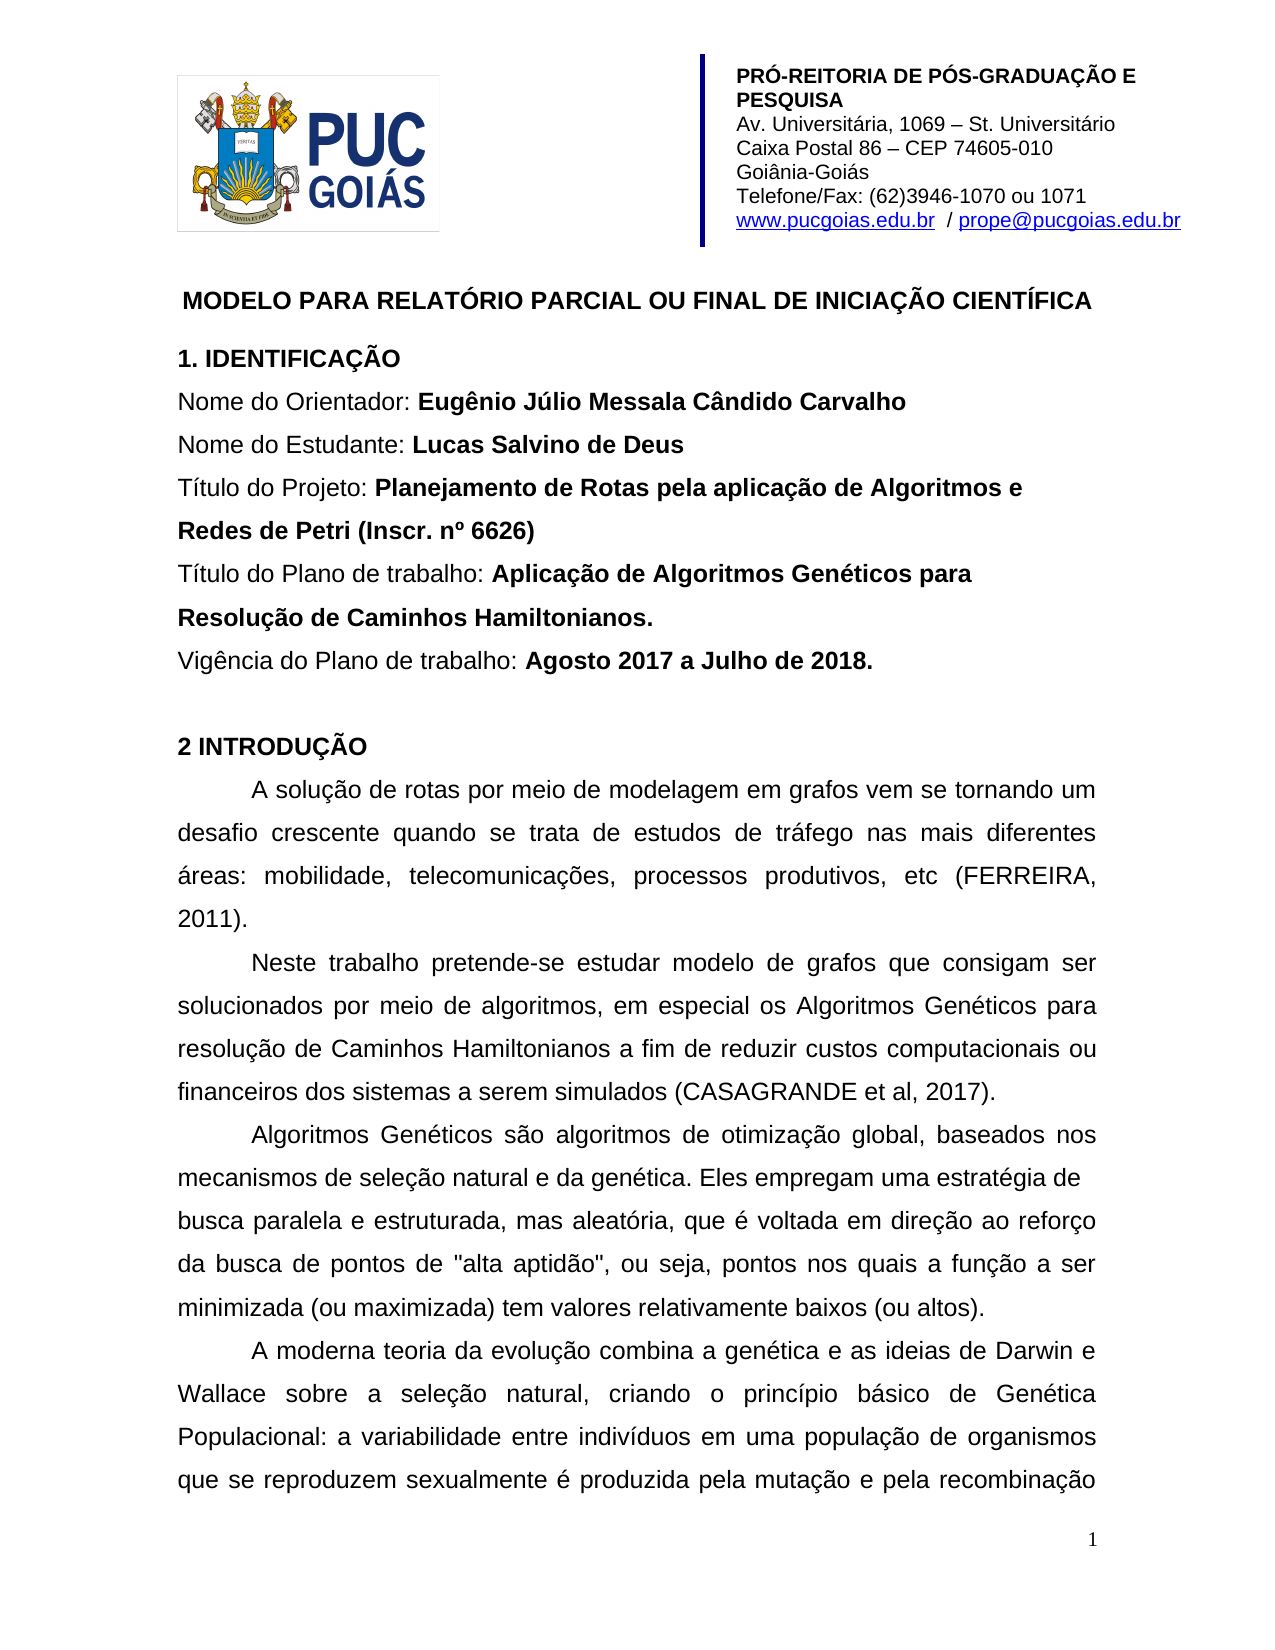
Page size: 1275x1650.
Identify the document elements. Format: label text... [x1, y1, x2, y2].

text Título do Plano de trabalho: Aplicação de Algoritmos Genéticos para Resolução de Caminhos Hamiltonianos. [177, 559, 1098, 631]
text busca paralela e estruturada, mas aleatória, que é voltada em direção ao reforço da busca de pontos de "alta aptidão", ou seja, pontos nos quais a função a ser minimizada (ou maximizada) tem valores relativamente baixos (ou altos). [177, 1206, 1098, 1321]
text Nome do Orientador: Eugênio Júlio Messala Cândido Carvalho [177, 387, 1098, 416]
text Vigência do Plano de trabalho: Agosto 2017 a Julho de 2018. [177, 646, 1098, 674]
text Algoritmos Genéticos são algoritmos de otimização global, baseados nos mecanismos de seleção natural e da genética. Eles empregam uma estratégia de [177, 1120, 1098, 1192]
picture [177, 75, 440, 232]
text Nome do Estudante: Lucas Salvino de Deus [177, 430, 1098, 459]
subtitle MODELO PARA RELATÓRIO PARCIAL OU FINAL DE INICIAÇÃO CIENTÍFICA [177, 286, 1098, 315]
subtitle 1. IDENTIFICAÇÃO [177, 344, 1098, 373]
text A solução de rotas por meio de modelagem em grafos vem se tornando um desafio crescente quando se trata de estudos de tráfego nas mais diferentes áreas: mobilidade, telecomunicações, processos produtivos, etc (FERREIRA, 2011). [177, 775, 1098, 933]
text Neste trabalho pretende-se estudar modelo de grafos que consigam ser solucionados por meio de algoritmos, em especial os Algoritmos Genéticos para resolução de Caminhos Hamiltonianos a fim de reduzir custos computacionais ou financeiros dos sistemas a serem simulados (CASAGRANDE et al, 2017). [177, 948, 1098, 1106]
text Título do Projeto: Planejamento de Rotas pela aplicação de Algoritmos e Redes de Petri (Inscr. nº 6626) [177, 473, 1098, 545]
subtitle 2 INTRODUÇÃO [177, 732, 1098, 761]
text A moderna teoria da evolução combina a genética e as ideias de Darwin e Wallace sobre a seleção natural, criando o princípio básico de Genética Populacional: a variabilidade entre indivíduos em uma população de organismos que se reproduzem sexualmente é produzida pela mutação e pela recombinação [177, 1336, 1098, 1494]
